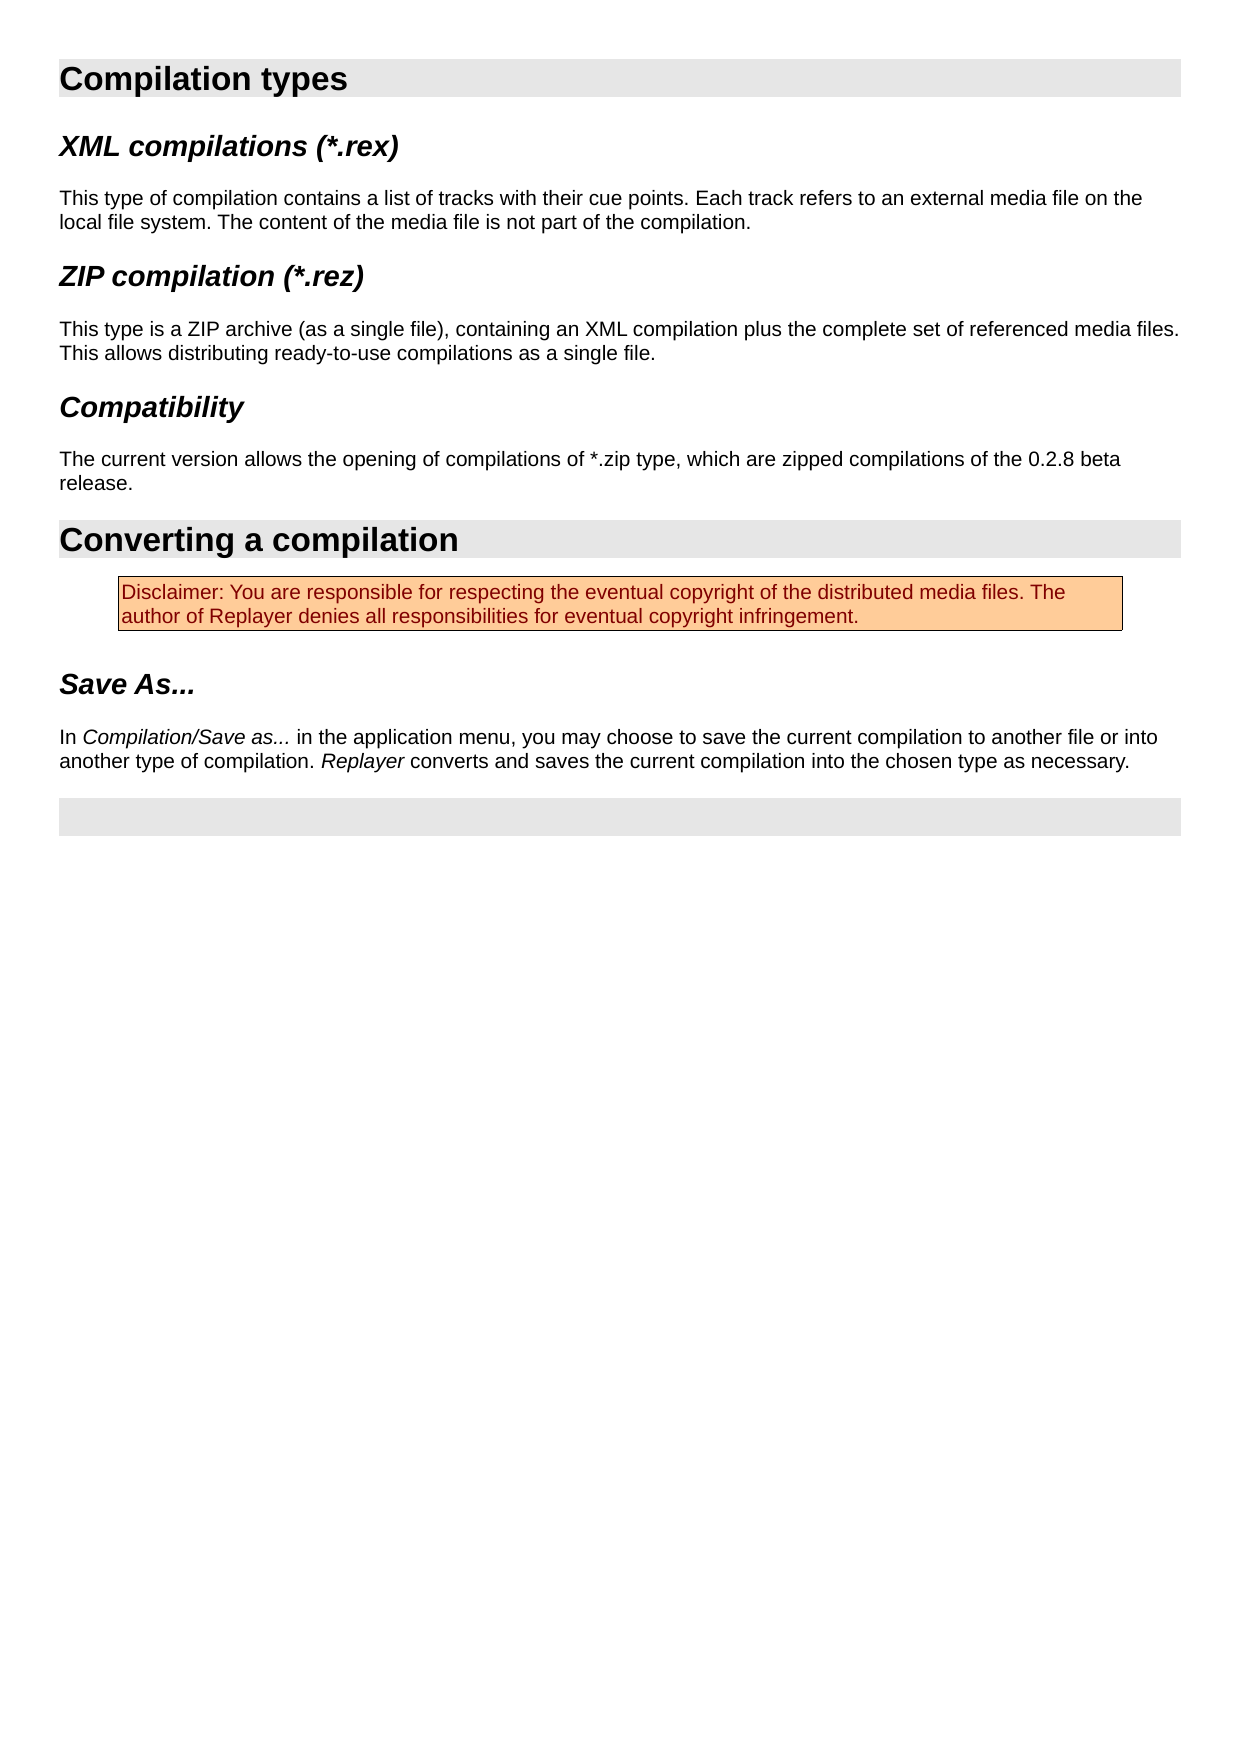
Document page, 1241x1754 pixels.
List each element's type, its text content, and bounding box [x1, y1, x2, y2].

text In Compilation/Save as... in the application menu, you may choose to save the current compilation to another file or into another type of compilation. Replayer converts and saves the current compilation into the chosen type as necessary. [59, 725, 1181, 773]
subtitle Save As... [59, 667, 1181, 701]
text The current version allows the opening of compilations of *.zip type, which are zipped compilations of the 0.2.8 beta release. [59, 447, 1181, 495]
text Disclaimer: You are responsible for respecting the eventual copyright of the distributed media files. The author of Replayer denies all responsibilities for eventual copyright infringement. [119, 577, 1122, 630]
subtitle Compilation types [59, 59, 1181, 97]
text This type is a ZIP archive (as a single file), containing an XML compilation plus the complete set of referenced media files. This allows distributing ready-to-use compilations as a single file. [59, 317, 1181, 364]
text This type of compilation contains a list of tracks with their cue points. Each track refers to an external media file on the local file system. The content of the media file is not part of the compilation. [59, 186, 1181, 234]
subtitle ZIP compilation (*.rez) [59, 259, 1181, 293]
subtitle Converting a compilation [59, 520, 1181, 558]
subtitle Compatibility [59, 389, 1181, 423]
subtitle XML compilations (*.rex) [59, 129, 1181, 162]
